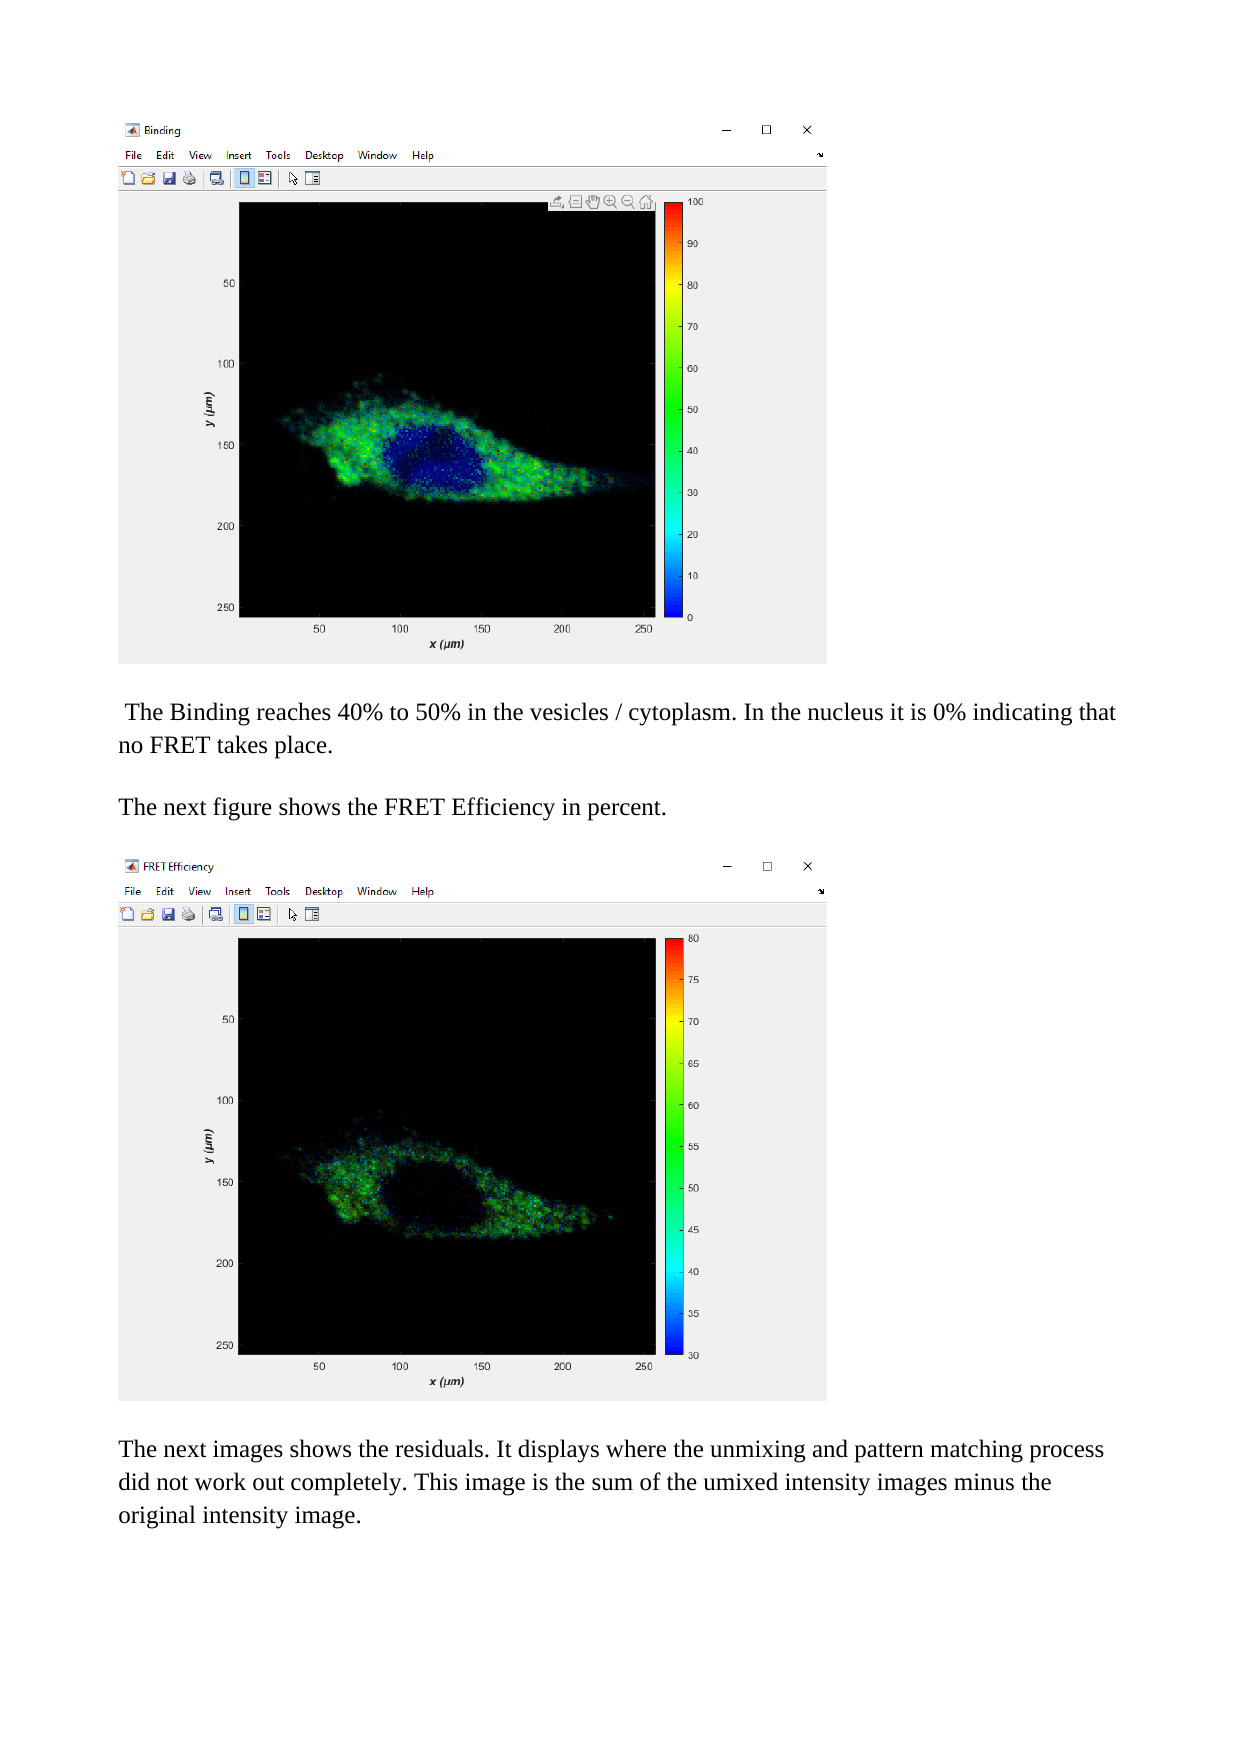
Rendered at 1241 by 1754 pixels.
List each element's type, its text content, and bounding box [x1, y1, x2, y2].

text The Binding reaches 40% to 50% in the vesicles / cytoplasm. In the nucleus it is 0% indicating that no FRET takes place. [118, 697, 1122, 759]
text The next images shows the residuals. It displays where the unmixing and pattern matching process did not work out completely. This image is the sum of the umixed intensity images minus the original intensity image. [118, 1434, 1122, 1529]
picture [118, 855, 827, 1401]
text The next figure shows the FRET Efficiency in percent. [118, 792, 1122, 821]
picture [118, 118, 827, 664]
